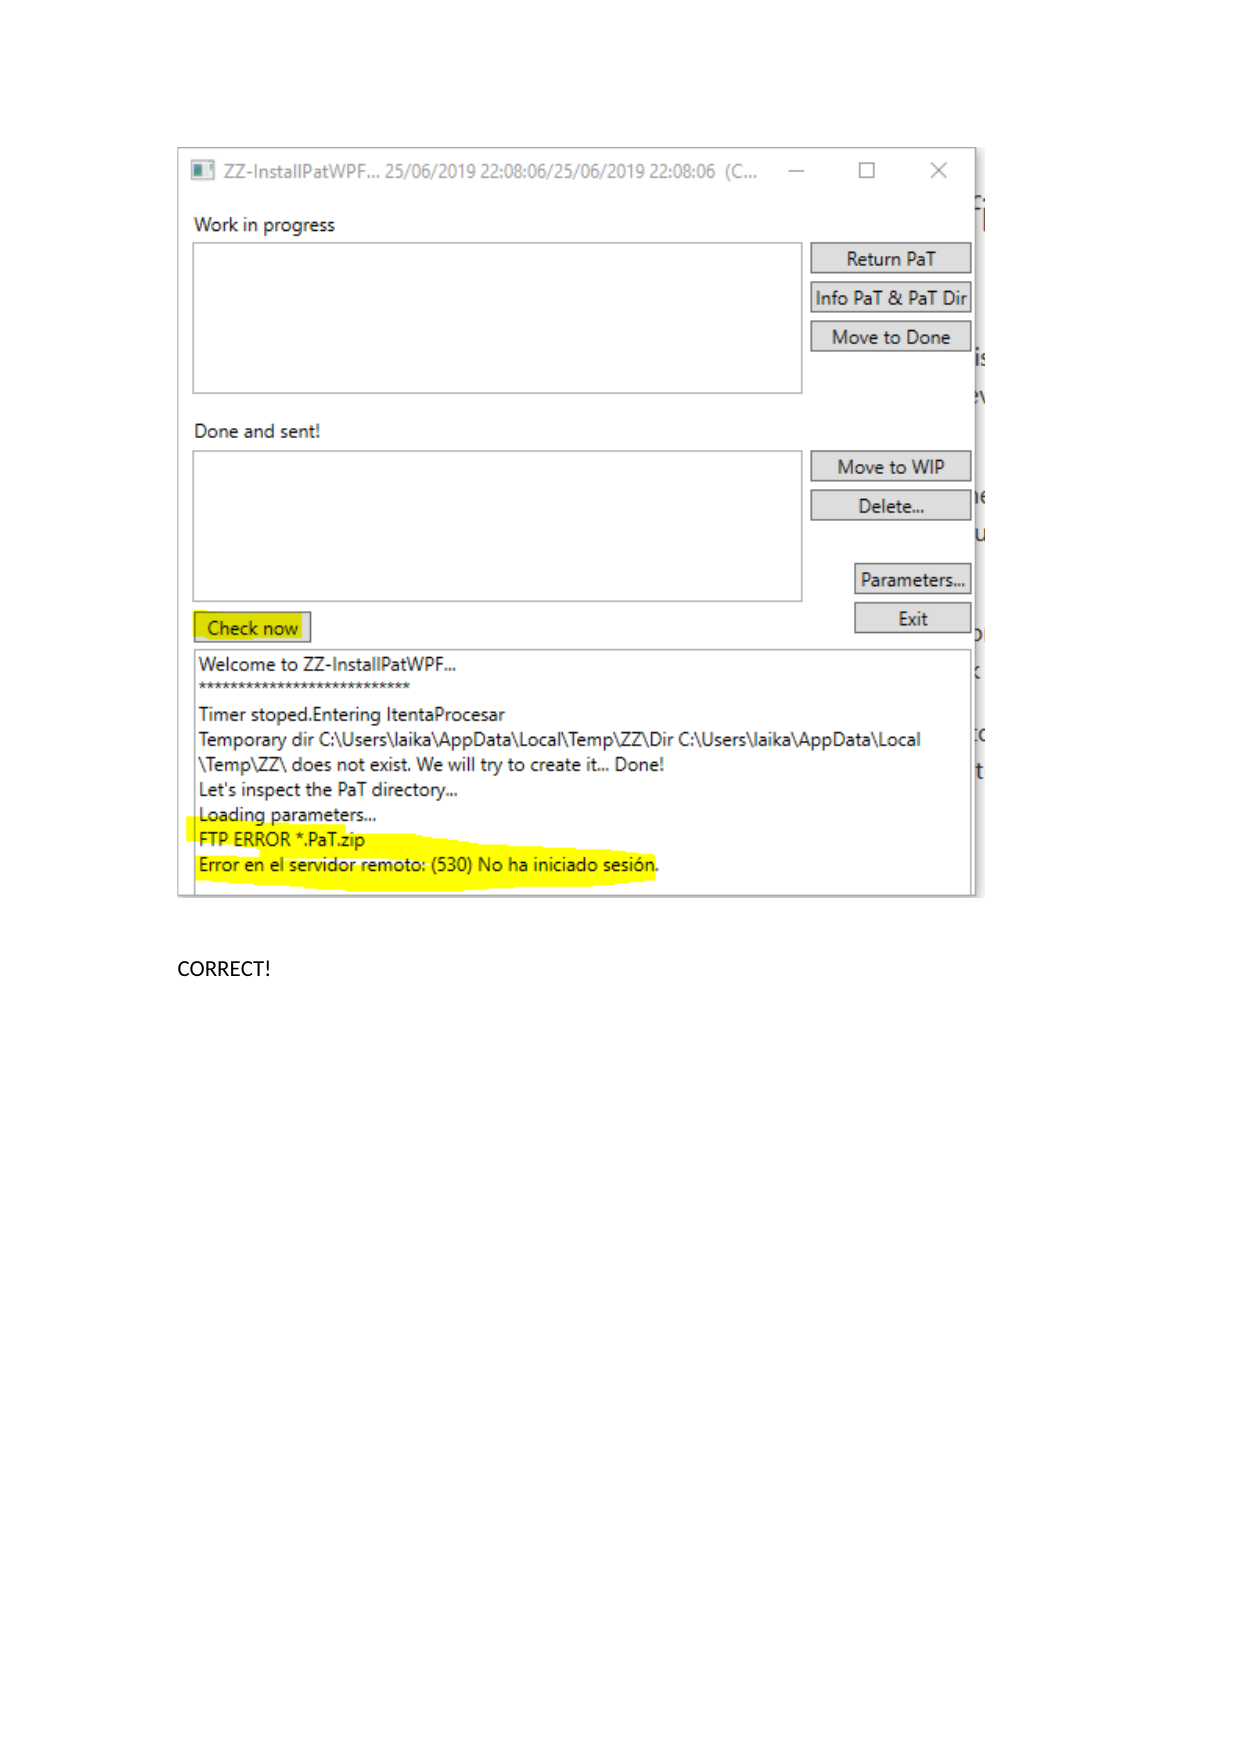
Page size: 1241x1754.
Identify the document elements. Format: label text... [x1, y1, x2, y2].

text CORRECT! [177, 954, 1063, 982]
picture [177, 147, 985, 898]
